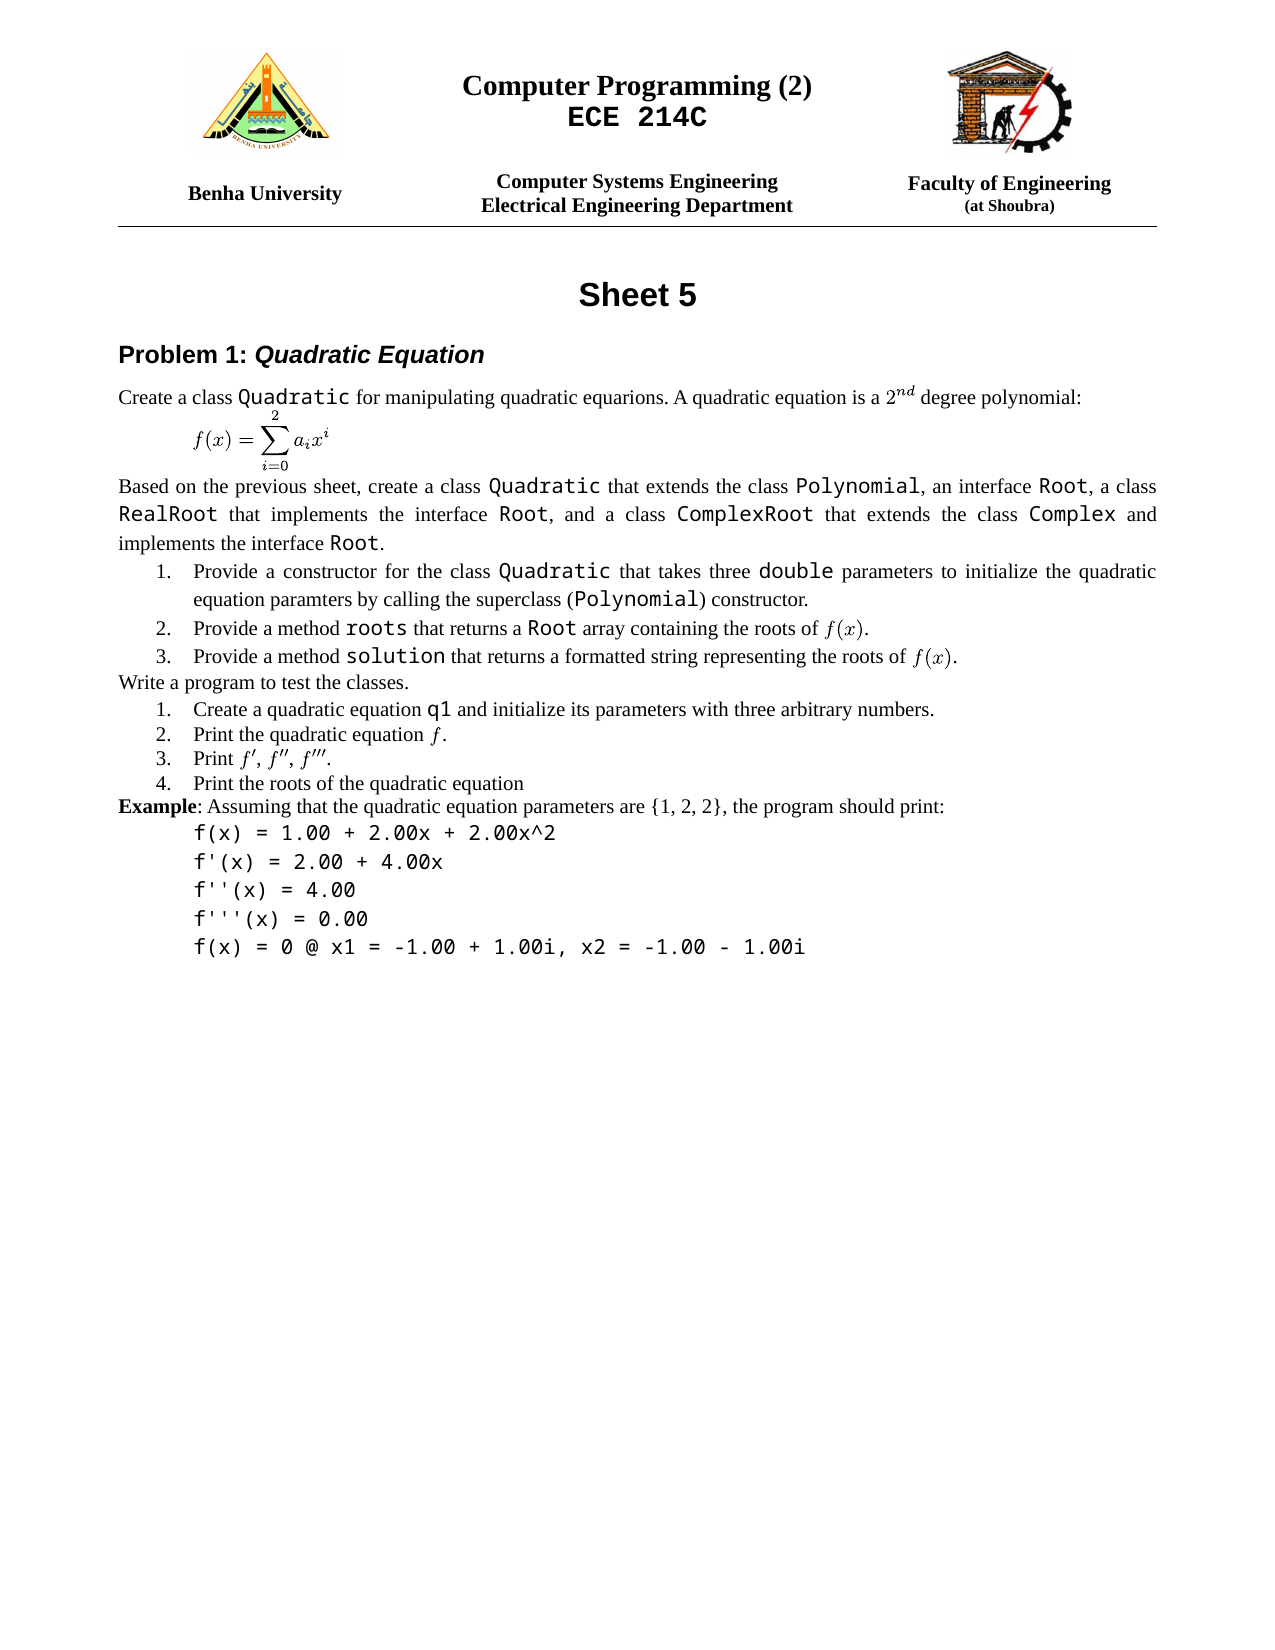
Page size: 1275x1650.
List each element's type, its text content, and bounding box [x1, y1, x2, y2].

list Print the roots of the quadratic equation [156, 770, 1157, 794]
text Create a class Quadratic for manipulating quadratic equarions. A quadratic equation is a degree polynomial: [118, 382, 1157, 410]
text Based on the previous sheet, create a class Quadratic that extends the class Polynomial, an interface Root, a class RealRoot that implements the interface Root, and a class ComplexRoot that extends the class Complex and implements the interface Root. [118, 471, 1157, 556]
list Print , , . [156, 746, 1157, 770]
text f(x) = 0 @ x1 = -1.00 + 1.00i, x2 = -1.00 - 1.00i [193, 932, 1157, 961]
title Sheet 5 [118, 275, 1157, 313]
subtitle Problem 1: Quadratic Equation [118, 341, 1157, 369]
list Print the quadratic equation . [156, 722, 1157, 746]
list Create a quadratic equation q1 and initialize its parameters with three arbitrary numbers. [156, 694, 1157, 722]
text Write a program to test the classes. [118, 670, 1157, 694]
text f''(x) = 4.00 [193, 875, 1157, 904]
list Provide a method solution that returns a formatted string representing the roots of . [156, 641, 1157, 670]
text Example: Assuming that the quadratic equation parameters are {1, 2, 2}, the program should print: [118, 794, 1157, 818]
picture [947, 49, 1072, 155]
picture [188, 49, 342, 154]
text f'''(x) = 0.00 [193, 904, 1157, 932]
text f(x) = 1.00 + 2.00x + 2.00x^2 [193, 818, 1157, 847]
list Provide a constructor for the class Quadratic that takes three double parameters to initialize the quadratic equation paramters by calling the superclass (Polynomial) constructor. [156, 556, 1157, 613]
text f'(x) = 2.00 + 4.00x [193, 847, 1157, 875]
list Provide a method roots that returns a Root array containing the roots of . [156, 613, 1157, 641]
